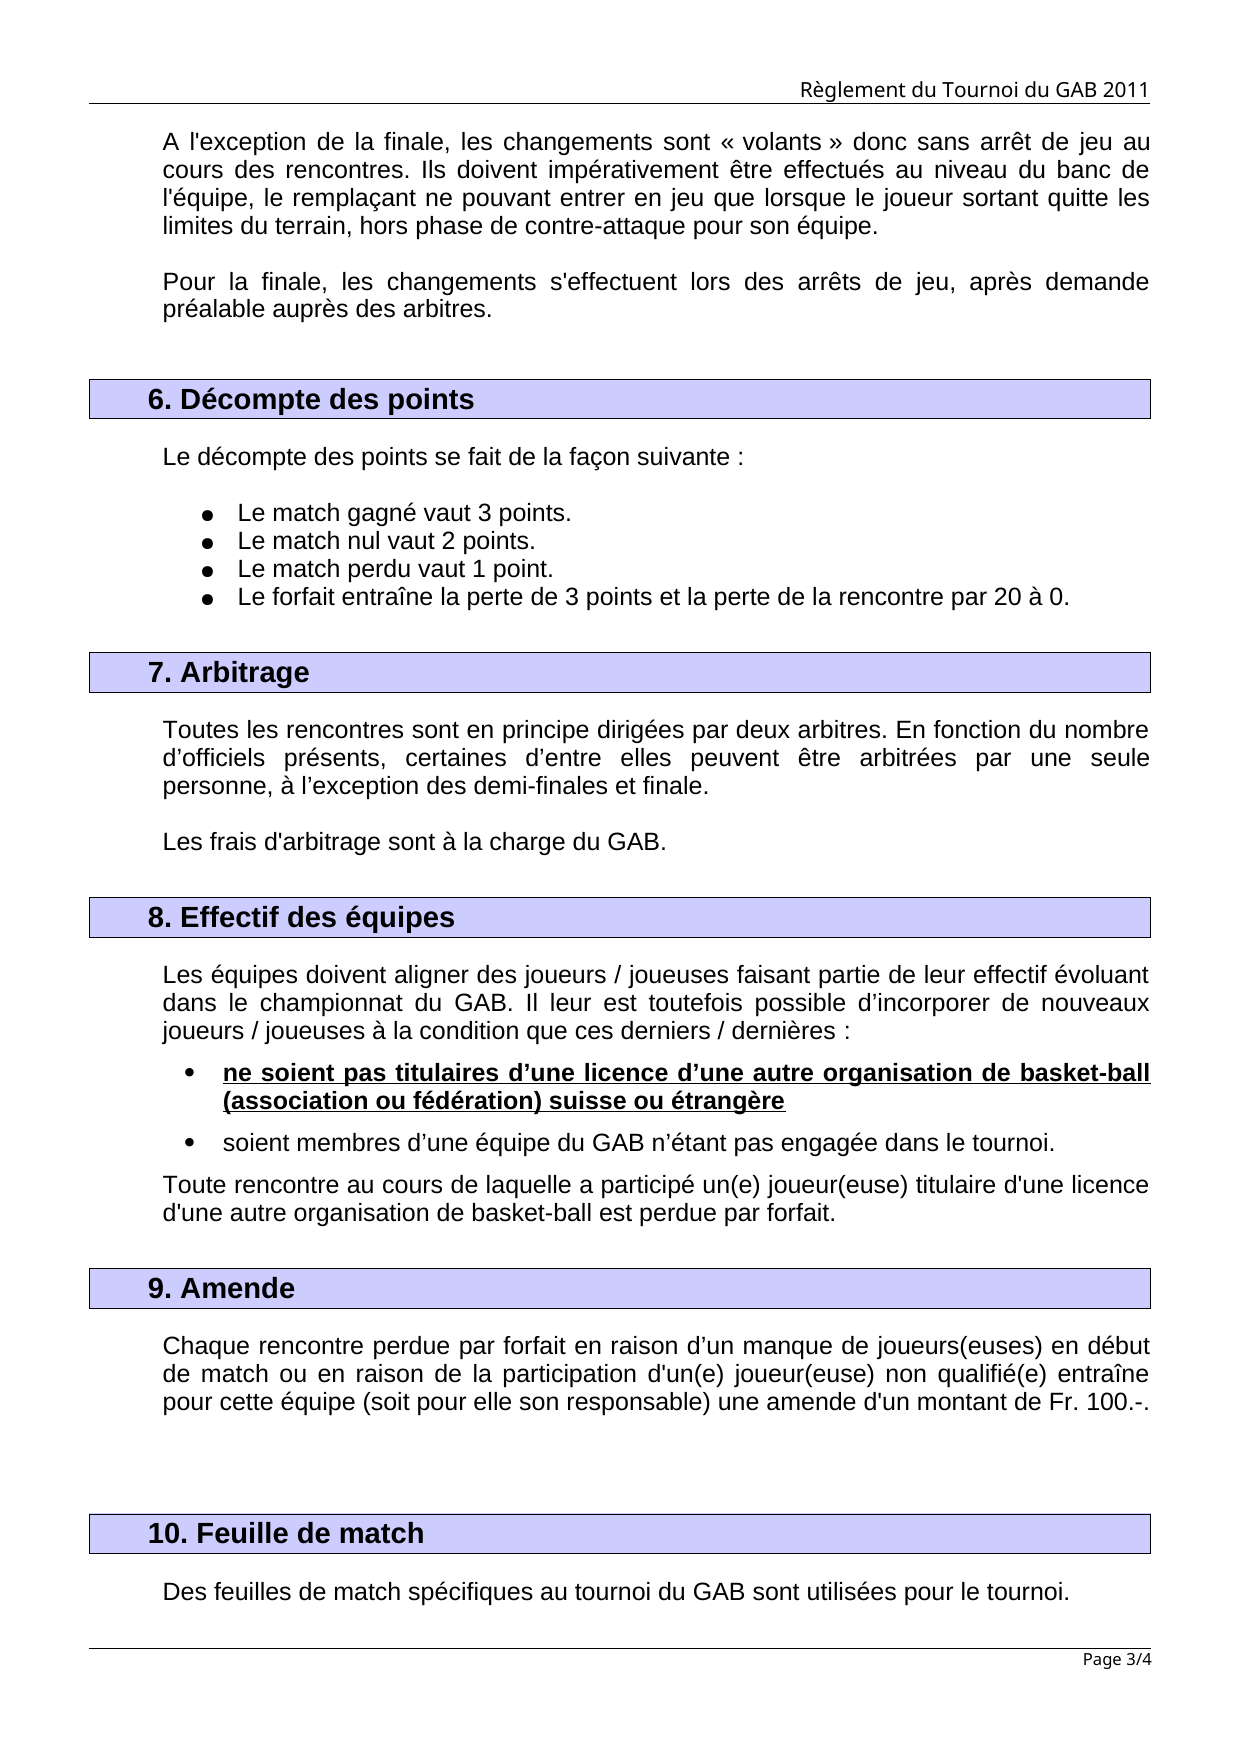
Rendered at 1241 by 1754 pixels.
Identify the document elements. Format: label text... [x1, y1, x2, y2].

text Les équipes doivent aligner des joueurs / joueuses faisant partie de leur effectif évoluant dans le championnat du GAB. Il leur est toutefois possible d’incorporer de nouveaux joueurs / joueuses à la condition que ces derniers / dernières : [162, 961, 1151, 1045]
text 10. Feuille de match [90, 1515, 1150, 1553]
text Chaque rencontre perdue par forfait en raison d’un manque de joueurs(euses) en début de match ou en raison de la participation d'un(e) joueur(euse) non qualifié(e) entraîne pour cette équipe (soit pour elle son responsable) une amende d'un montant de Fr. 100.-. [162, 1332, 1151, 1416]
list Le match gagné vaut 3 points. [200, 498, 1151, 526]
text Le décompte des points se fait de la façon suivante : [162, 443, 1151, 471]
list Le match perdu vaut 1 point. [200, 554, 1151, 582]
text Les frais d'arbitrage sont à la charge du GAB. [162, 827, 1151, 855]
text Toute rencontre au cours de laquelle a participé un(e) joueur(euse) titulaire d'une licence d'une autre organisation de basket-ball est perdue par forfait. [162, 1171, 1151, 1226]
list Le forfait entraîne la perte de 3 points et la perte de la rencontre par 20 à 0. [200, 582, 1151, 610]
list ne soient pas titulaires d’une licence d’une autre organisation de basket-ball (association ou fédération) suisse ou étrangère [185, 1059, 1151, 1115]
list soient membres d’une équipe du GAB n’étant pas engagée dans le tournoi. [185, 1129, 1151, 1157]
text 7. Arbitrage [90, 653, 1150, 692]
text 8. Effectif des équipes [90, 898, 1150, 937]
text Des feuilles de match spécifiques au tournoi du GAB sont utilisées pour le tournoi. [162, 1577, 1151, 1605]
list Le match nul vaut 2 points. [200, 526, 1151, 554]
text Pour la finale, les changements s'effectuent lors des arrêts de jeu, après demande préalable auprès des arbitres. [162, 267, 1151, 323]
text A l'exception de la finale, les changements sont « volants » donc sans arrêt de jeu au cours des rencontres. Ils doivent impérativement être effectués au niveau du banc de l'équipe, le remplaçant ne pouvant entrer en jeu que lorsque le joueur sortant quitte les limites du terrain, hors phase de contre-attaque pour son équipe. [162, 128, 1151, 239]
text Toutes les rencontres sont en principe dirigées par deux arbitres. En fonction du nombre d’officiels présents, certaines d’entre elles peuvent être arbitrées par une seule personne, à l’exception des demi-finales et finale. [162, 716, 1151, 799]
text 9. Amende [90, 1269, 1150, 1308]
text 6. Décompte des points [90, 380, 1150, 418]
